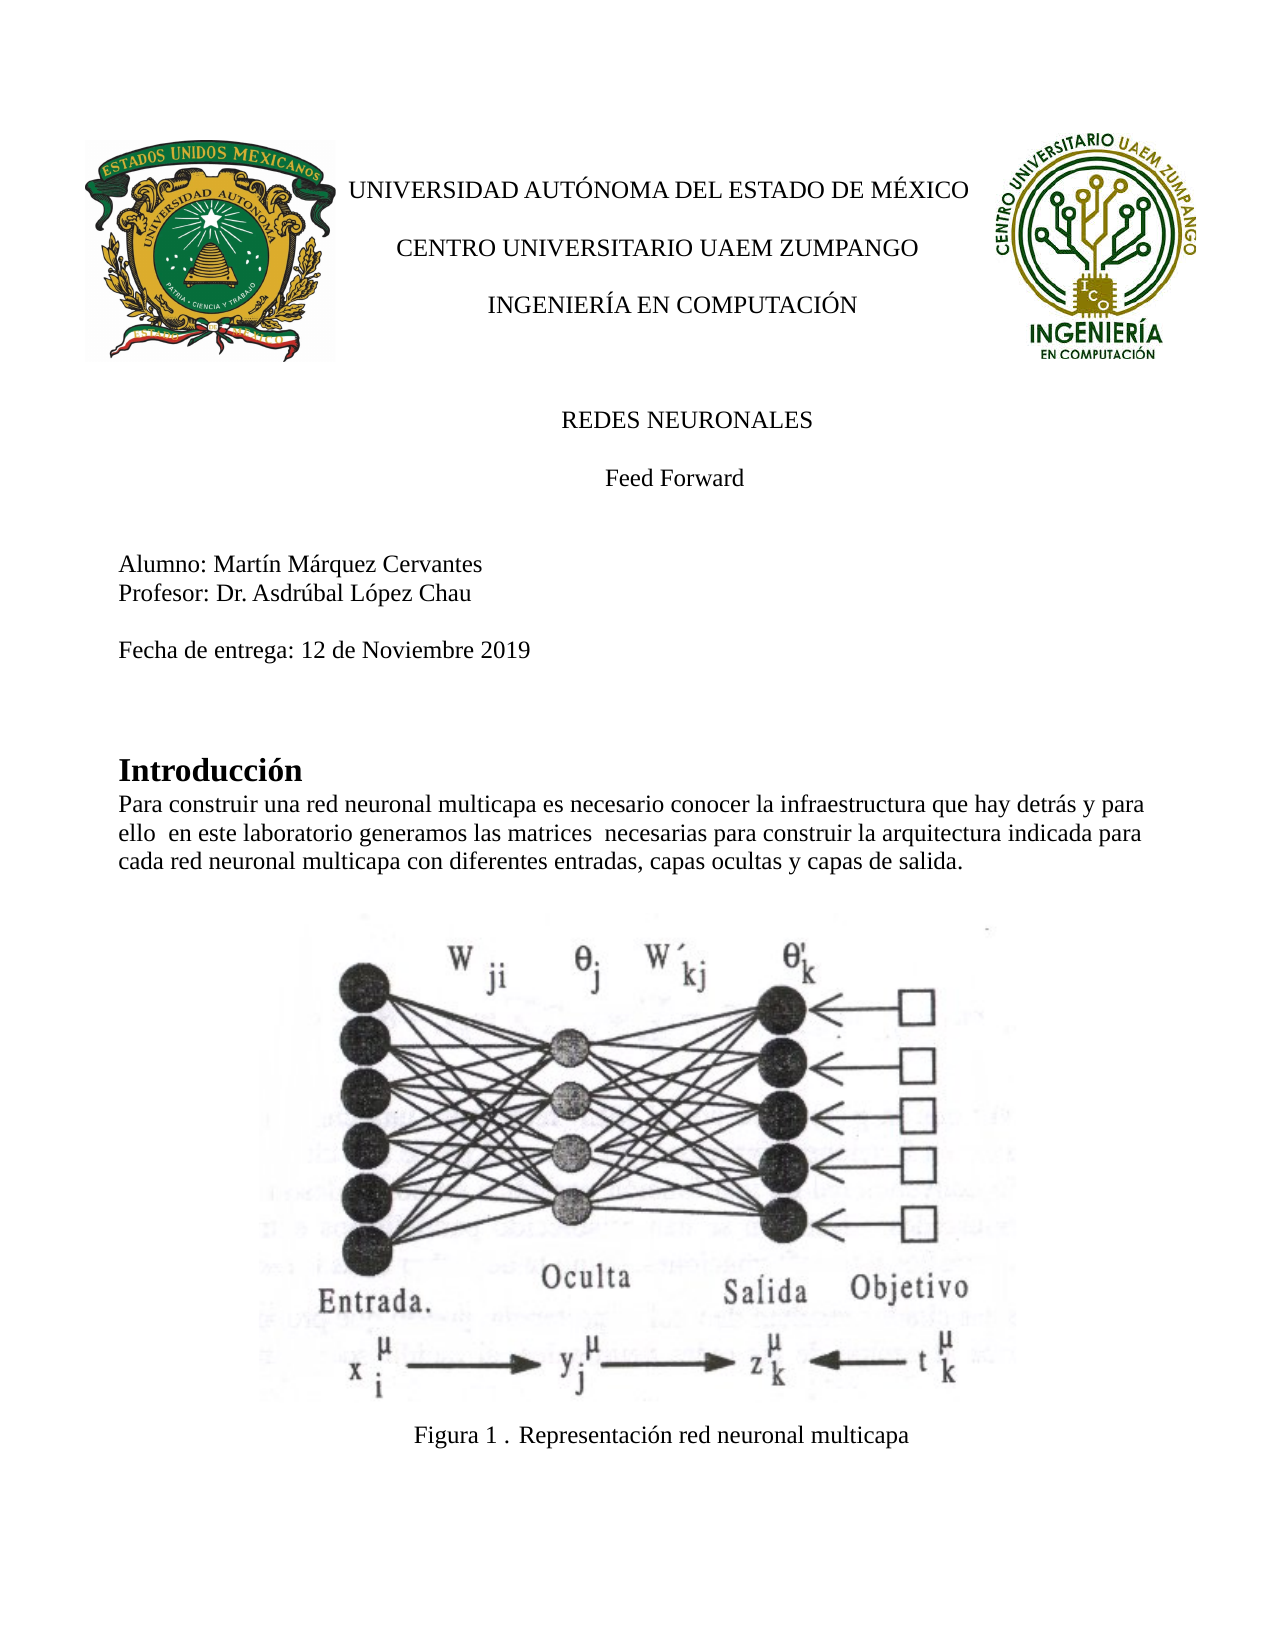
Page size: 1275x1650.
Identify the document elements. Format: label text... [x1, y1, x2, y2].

text Alumno: Martín Márquez Cervantes [118, 549, 1157, 578]
text CENTRO UNIVERSITARIO UAEM ZUMPANGO [336, 233, 995, 262]
picture [995, 133, 1197, 359]
text Figura 1 . Representación red neuronal multicapa [118, 1297, 1157, 1450]
picture [85, 140, 336, 362]
text Para construir una red neuronal multicapa es necesario conocer la infraestructura que hay detrás y para ello en este laboratorio generamos las matrices necesarias para construir la arquitectura indicada para cada red neuronal multicapa con diferentes entradas, capas ocultas y capas de salida. [118, 789, 1157, 875]
text Profesor: Dr. Asdrúbal López Chau [118, 578, 1157, 607]
text UNIVERSIDAD AUTÓNOMA DEL ESTADO DE MÉXICO [336, 176, 995, 204]
text Fecha de entrega: 12 de Noviembre 2019 [118, 636, 1157, 664]
text INGENIERÍA EN COMPUTACIÓN [336, 291, 995, 319]
picture [258, 913, 1017, 1403]
text Feed Forward [118, 463, 1157, 492]
text REDES NEURONALES [118, 406, 1157, 434]
text Introducción [118, 751, 1157, 789]
